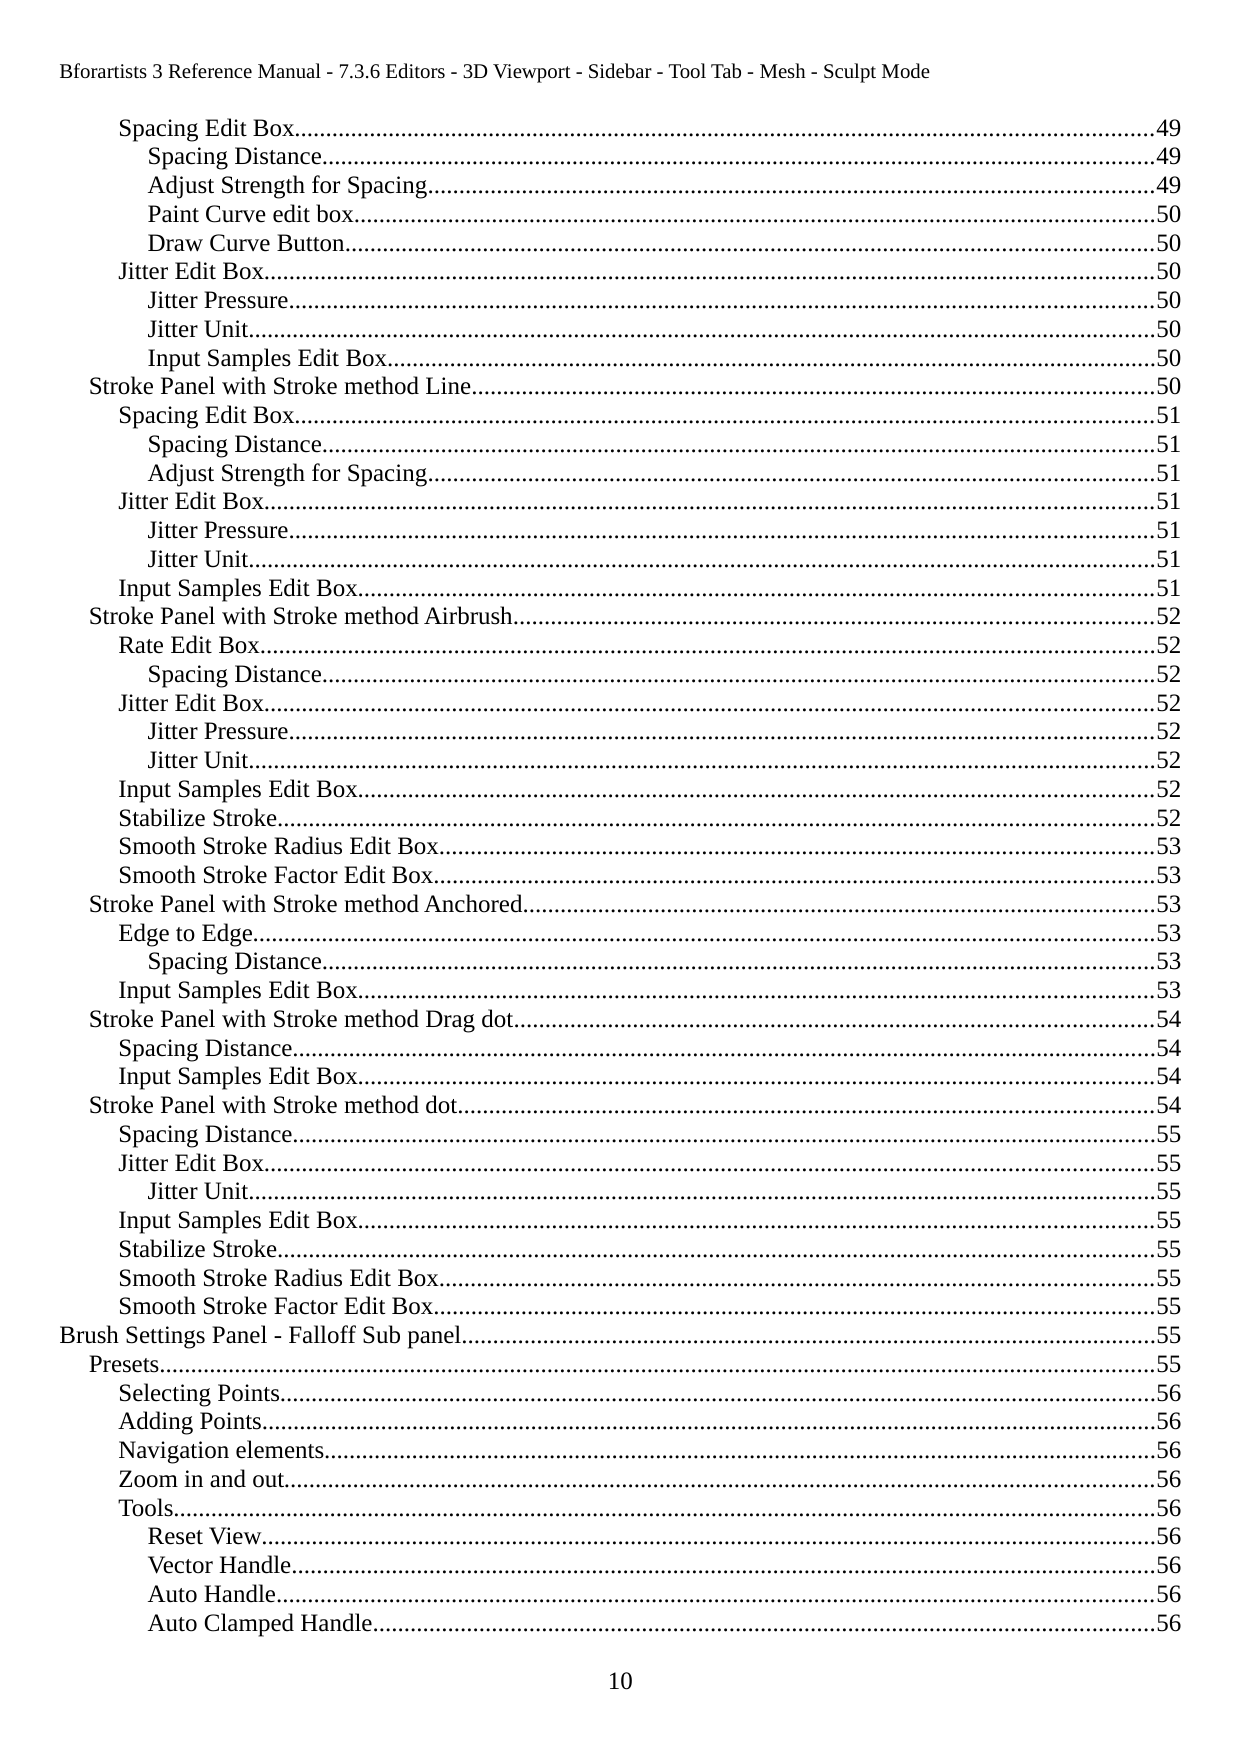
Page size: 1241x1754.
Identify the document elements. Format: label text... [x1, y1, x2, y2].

text Adjust Strength for Spacing 49 [147, 170, 1181, 199]
text Stabilize Stroke 55 [118, 1234, 1181, 1263]
text Selecting Points 56 [118, 1378, 1181, 1406]
text Edge to Edge 53 [118, 918, 1181, 946]
text Jitter Edit Box 51 [118, 486, 1181, 515]
text Smooth Stroke Factor Edit Box 53 [118, 860, 1181, 889]
text Spacing Distance 51 [147, 429, 1181, 458]
text Spacing Distance 49 [147, 141, 1181, 170]
text Brush Settings Panel - Falloff Sub panel 55 [59, 1320, 1181, 1349]
text Jitter Pressure 50 [147, 285, 1181, 314]
text Auto Clamped Handle 56 [147, 1608, 1181, 1636]
text Adding Points 56 [118, 1406, 1181, 1435]
text Navigation elements 56 [118, 1435, 1181, 1464]
text Paint Curve edit box 50 [147, 199, 1181, 228]
text Input Samples Edit Box 55 [118, 1205, 1181, 1234]
text Spacing Edit Box 51 [118, 400, 1181, 429]
text Spacing Distance 52 [147, 659, 1181, 688]
text Stabilize Stroke 52 [118, 803, 1181, 831]
text Stroke Panel with Stroke method Airbrush 52 [88, 601, 1181, 630]
text Jitter Edit Box 50 [118, 256, 1181, 285]
text Stroke Panel with Stroke method dot 54 [88, 1090, 1181, 1119]
text Jitter Unit 51 [147, 544, 1181, 573]
text Adjust Strength for Spacing 51 [147, 458, 1181, 486]
text Draw Curve Button 50 [147, 228, 1181, 256]
text Jitter Edit Box 55 [118, 1148, 1181, 1176]
text Reset View 56 [147, 1521, 1181, 1550]
text Jitter Edit Box 52 [118, 688, 1181, 716]
text Input Samples Edit Box 54 [118, 1061, 1181, 1090]
text Spacing Distance 55 [118, 1119, 1181, 1148]
text Input Samples Edit Box 52 [118, 774, 1181, 803]
text Vector Handle 56 [147, 1550, 1181, 1579]
text Stroke Panel with Stroke method Anchored 53 [88, 889, 1181, 918]
text Jitter Pressure 52 [147, 716, 1181, 745]
text Auto Handle 56 [147, 1579, 1181, 1608]
text Smooth Stroke Radius Edit Box 55 [118, 1263, 1181, 1291]
text Tools 56 [118, 1493, 1181, 1521]
text Presets 55 [88, 1349, 1181, 1378]
text Jitter Unit 50 [147, 314, 1181, 343]
text Input Samples Edit Box 51 [118, 573, 1181, 601]
text Jitter Pressure 51 [147, 515, 1181, 544]
text Zoom in and out 56 [118, 1464, 1181, 1493]
text Input Samples Edit Box 50 [147, 343, 1181, 371]
text Stroke Panel with Stroke method Line 50 [88, 371, 1181, 400]
text Jitter Unit 55 [147, 1176, 1181, 1205]
text Stroke Panel with Stroke method Drag dot 54 [88, 1004, 1181, 1033]
text Smooth Stroke Radius Edit Box 53 [118, 831, 1181, 860]
text Jitter Unit 52 [147, 745, 1181, 774]
text Spacing Distance 54 [118, 1033, 1181, 1061]
text Input Samples Edit Box 53 [118, 975, 1181, 1004]
text Rate Edit Box 52 [118, 630, 1181, 659]
text Spacing Edit Box 49 [118, 113, 1181, 141]
text Smooth Stroke Factor Edit Box 55 [118, 1291, 1181, 1320]
text Spacing Distance 53 [147, 946, 1181, 975]
